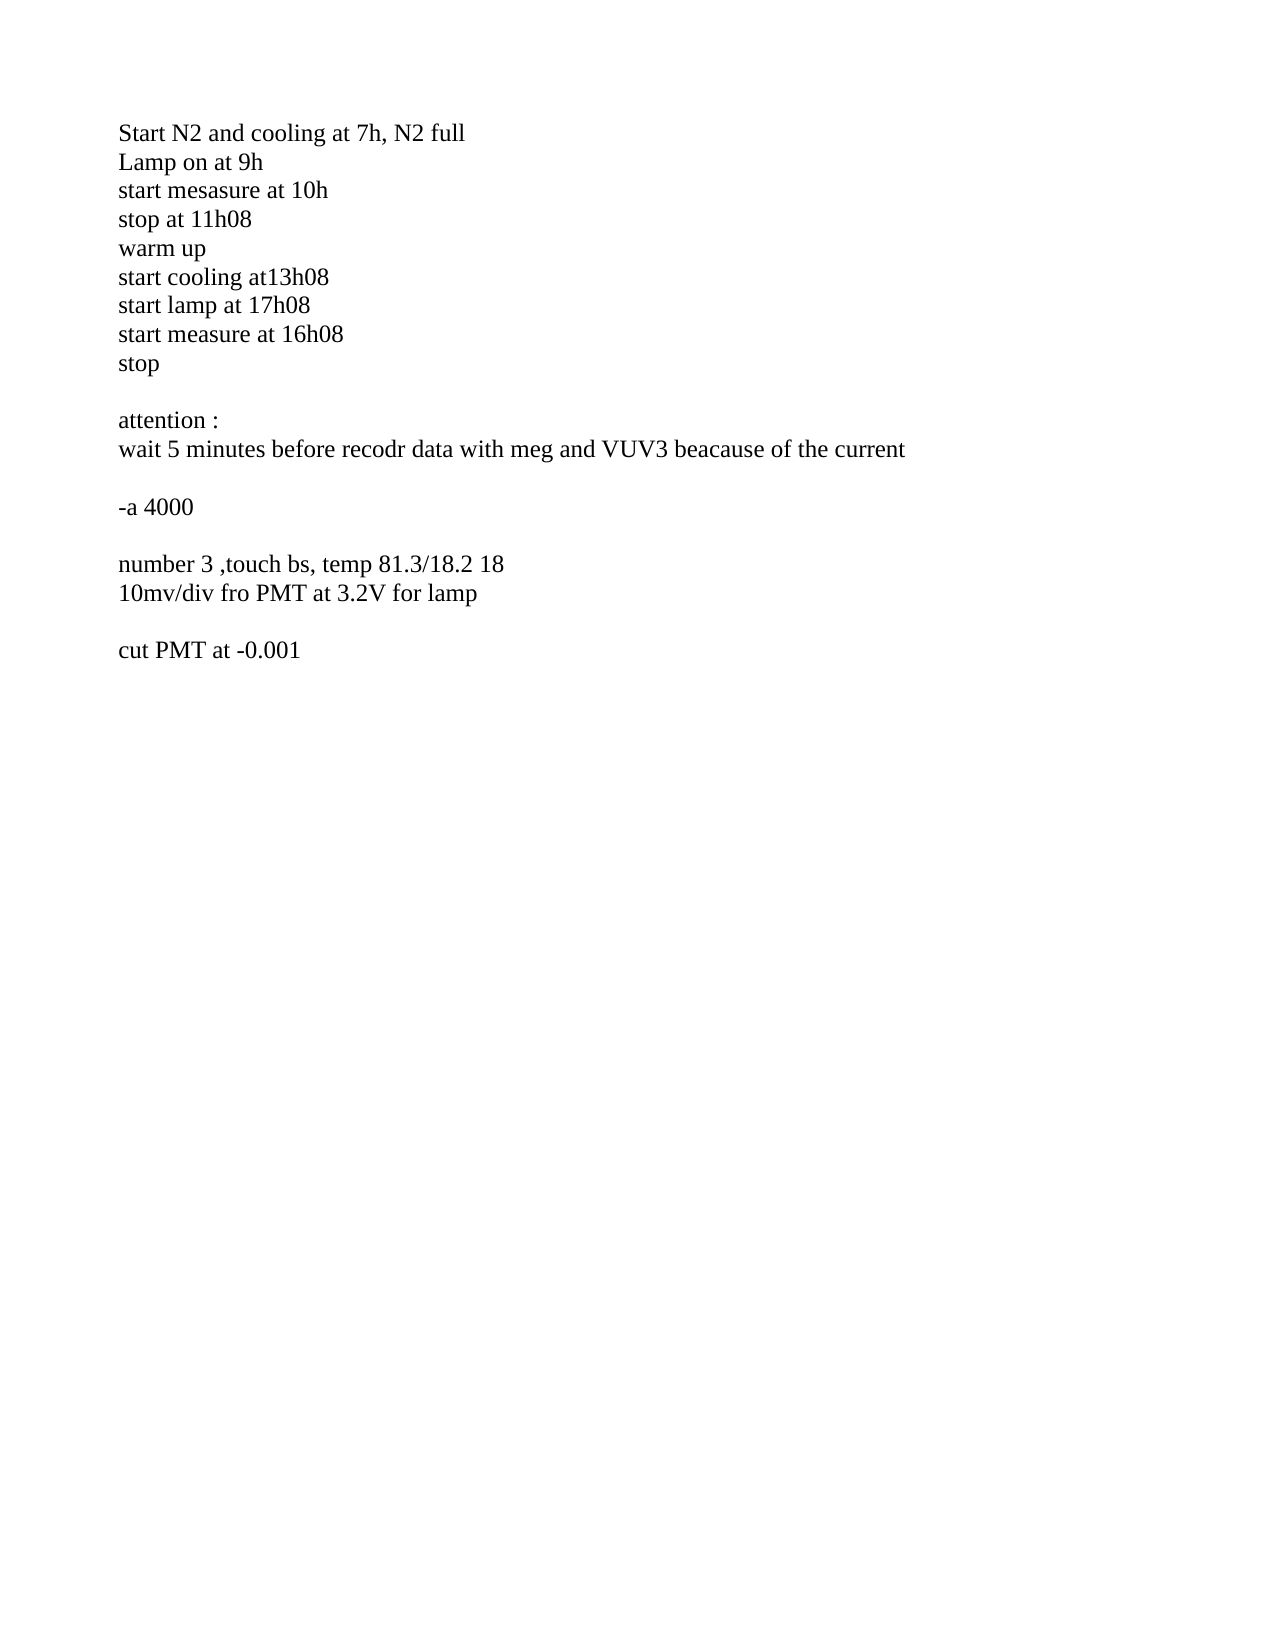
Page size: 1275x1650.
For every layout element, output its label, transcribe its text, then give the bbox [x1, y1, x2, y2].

text attention : [118, 406, 1157, 434]
text stop at 11h08 [118, 204, 1157, 233]
text start measure at 16h08 [118, 319, 1157, 348]
text start lamp at 17h08 [118, 291, 1157, 319]
text start cooling at13h08 [118, 262, 1157, 291]
text Start N2 and cooling at 7h, N2 full [118, 118, 1157, 147]
text number 3 ,touch bs, temp 81.3/18.2 18 [118, 549, 1157, 578]
text 10mv/div fro PMT at 3.2V for lamp [118, 578, 1157, 607]
text warm up [118, 233, 1157, 262]
text start mesasure at 10h [118, 176, 1157, 204]
text cut PMT at -0.001 [118, 636, 1157, 664]
text -a 4000 [118, 492, 1157, 521]
text Lamp on at 9h [118, 147, 1157, 176]
text wait 5 minutes before recodr data with meg and VUV3 beacause of the current [118, 434, 1157, 463]
text stop [118, 348, 1157, 377]
